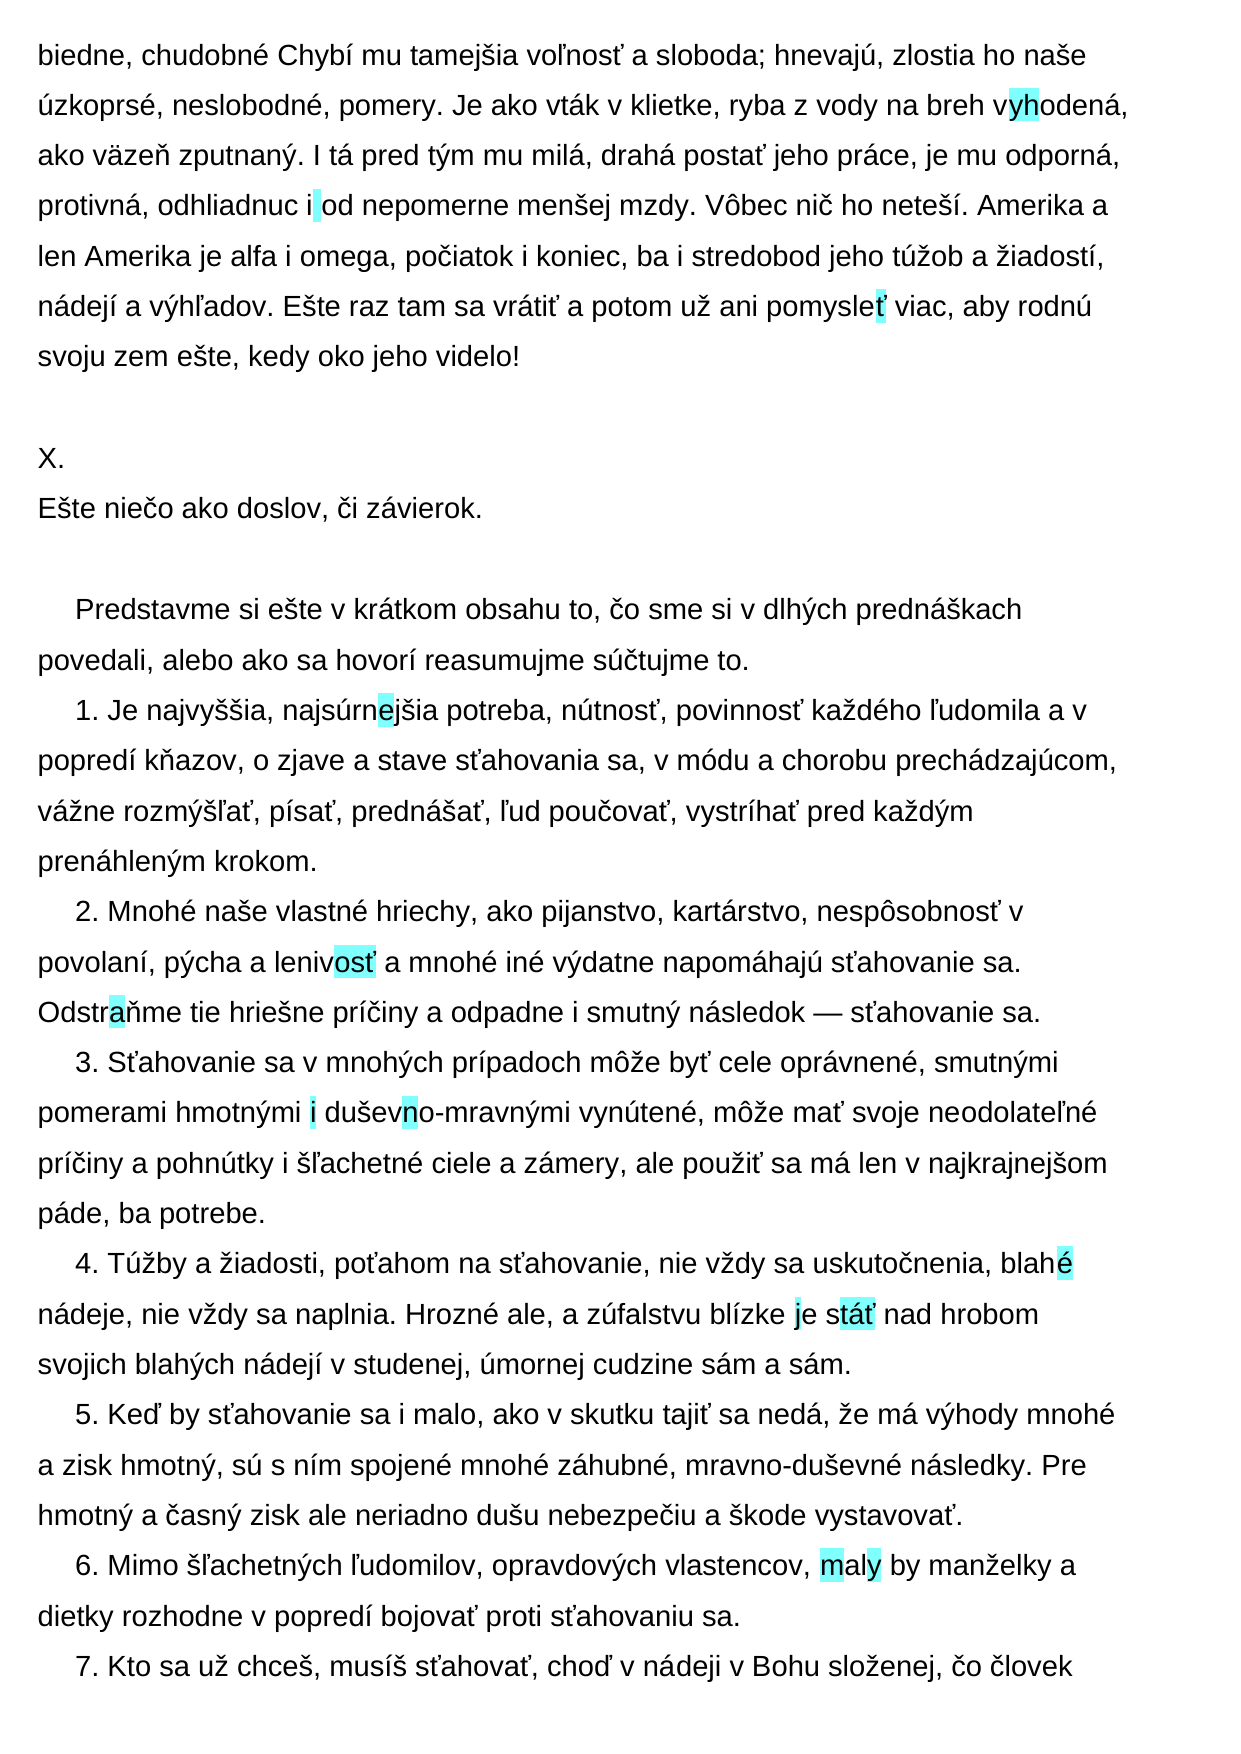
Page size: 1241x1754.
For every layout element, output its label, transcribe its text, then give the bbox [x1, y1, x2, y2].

text X. [37, 441, 1130, 474]
text 6. Mimo šľachetných ľudomilov, opravdových vlastencov, maly by manželky a dietky rozhodne v popredí bojovať proti sťahovaniu sa. [37, 1548, 1130, 1632]
text 2. Mnohé naše vlastné hriechy, ako pijanstvo, kartárstvo, nespôsobnosť v povolaní, pýcha a lenivosť a mnohé iné výdatne napomáhajú sťahovanie sa. Odstraňme tie hriešne príčiny a odpadne i smutný následok — sťahovanie sa. [37, 894, 1130, 1028]
text Predstavme si ešte v krátkom obsahu to, čo sme si v dlhých prednáškach povedali, alebo ako sa hovorí reasumujme súčtujme to. [37, 592, 1130, 676]
text 5. Keď by sťahovanie sa i malo, ako v skutku tajiť sa nedá, že má výhody mnohé a zisk hmotný, sú s ním spojené mnohé záhubné, mravno-duševné následky. Pre hmotný a časný zisk ale neriadno dušu nebezpečiu a škode vystavovať. [37, 1397, 1130, 1532]
text 4. Túžby a žiadosti, poťahom na sťahovanie, nie vždy sa uskutočnenia, blahé nádeje, nie vždy sa naplnia. Hrozné ale, a zúfalstvu blízke je stáť nad hrobom svojich blahých nádejí v studenej, úmornej cudzine sám a sám. [37, 1246, 1130, 1381]
text 1. Je najvyššia, najsúrnejšia potreba, nútnosť, povinnosť každého ľudomila a v popredí kňazov, o zjave a stave sťahovania sa, v módu a chorobu prechádzajúcom, vážne rozmýšľať, písať, prednášať, ľud poučovať, vystríhať pred každým prenáhleným krokom. [37, 693, 1130, 877]
text 7. Kto sa už chceš, musíš sťahovať, choď v ná­deji v Bohu složenej, čo človek [37, 1649, 1130, 1682]
text biedne, chudobné Chybí mu tamejšia voľnosť a sloboda; hnevajú, zlostia ho naše úzkoprsé, neslobodné, pomery. Je ako vták v klietke, ryba z vody na breh vyhodená, ako väzeň zputnaný. I tá pred tým mu milá, drahá postať jeho práce, je mu odporná, protivná, odhliadnuc i od nepomerne menšej mzdy. Vôbec nič ho neteší. Amerika a len Amerika je alfa i omega, počiatok i koniec, ba i stredobod jeho túžob a žiadostí, ná­dejí a výhľadov. Ešte raz tam sa vrátiť a potom už ani pomysleť viac, aby rodnú svoju zem ešte, kedy oko jeho videlo! [37, 37, 1130, 373]
text 3. Sťahovanie sa v mnohých prípadoch môže byť cele oprávnené, smutnými pomerami hmotnými i duševno-mravnými vynútené, môže mať svoje ne­odolateľné príčiny a pohnútky i šľachetné ciele a zámery, ale použiť sa má len v najkrajnejšom páde, ba potrebe. [37, 1045, 1130, 1230]
text Ešte niečo ako doslov, či závierok. [37, 491, 1130, 524]
